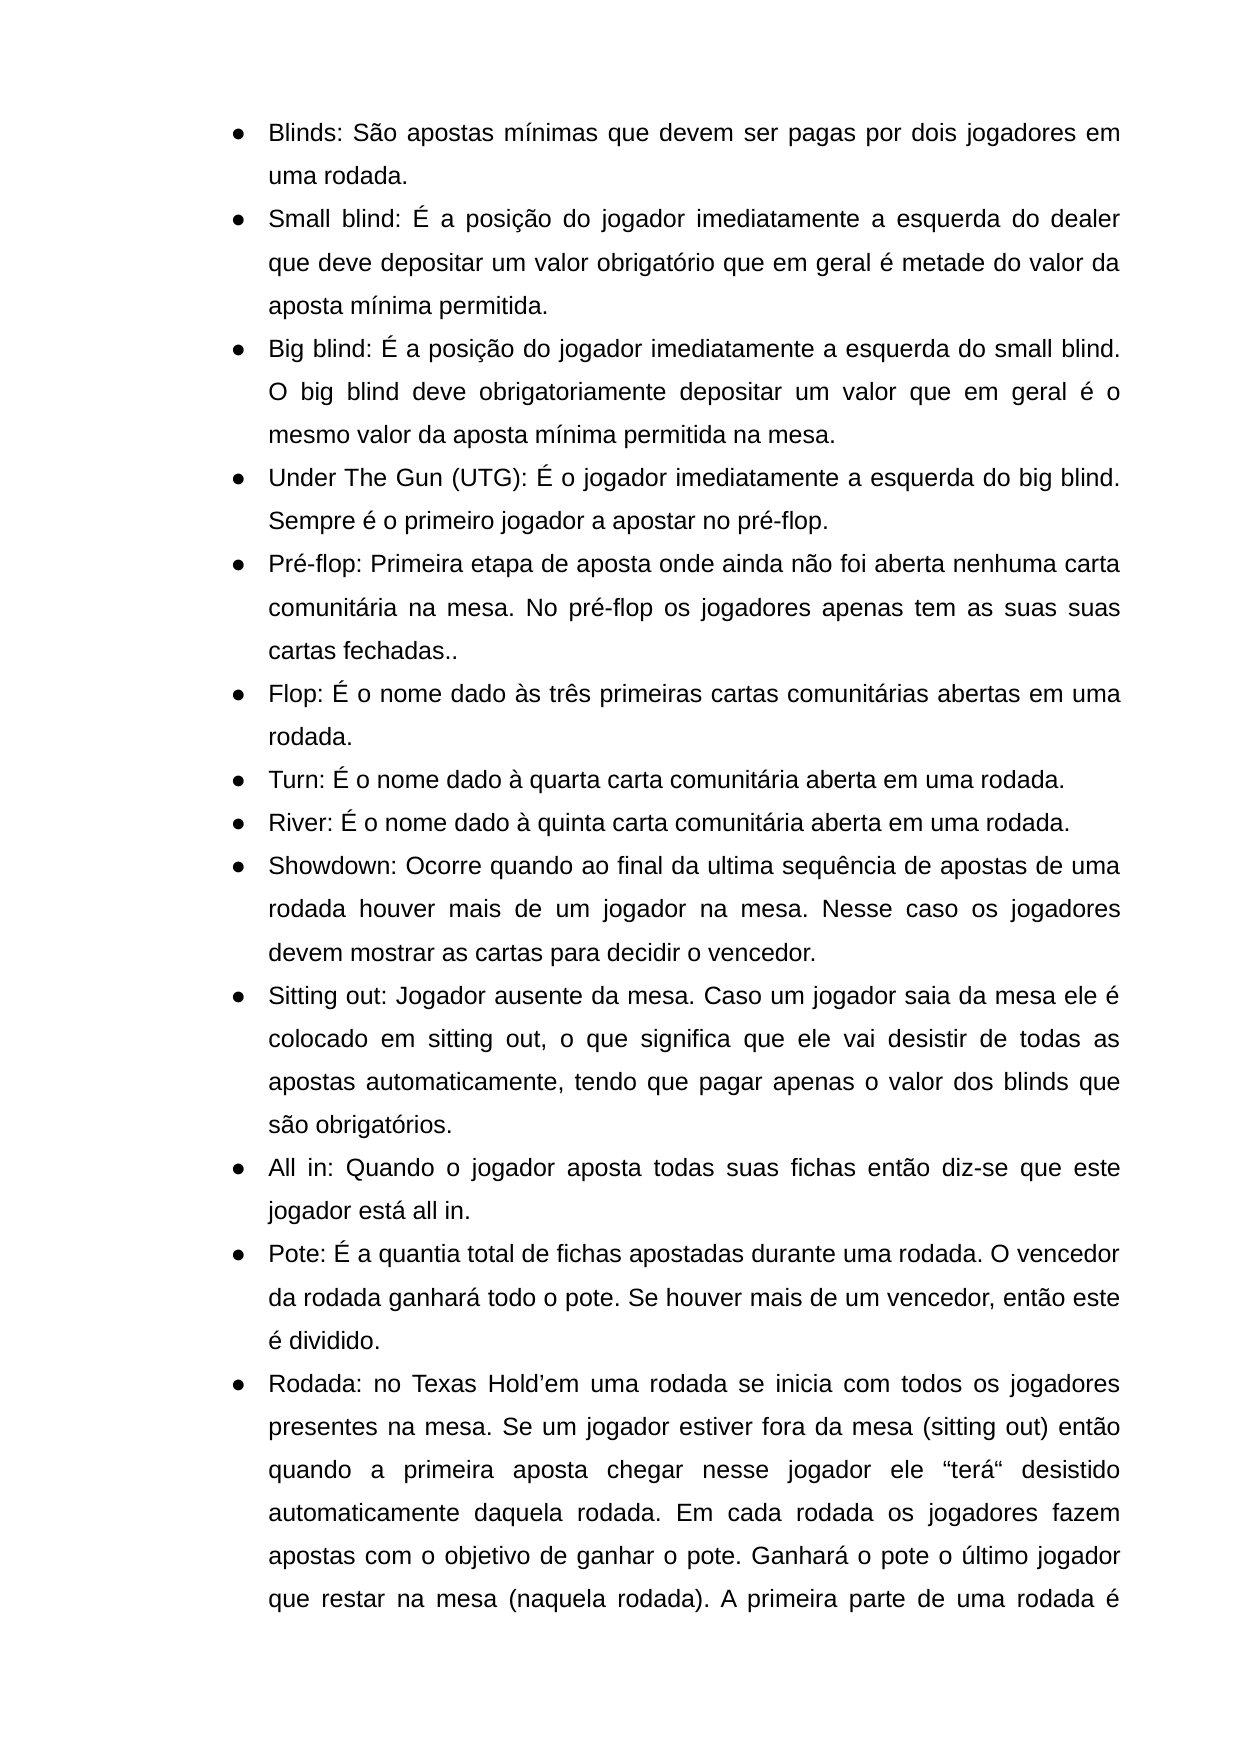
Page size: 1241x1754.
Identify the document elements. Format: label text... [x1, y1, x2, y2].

list All in: Quando o jogador aposta todas suas fichas então diz-se que este jogador está all in. [231, 1153, 1122, 1225]
list Turn: É o nome dado à quarta carta comunitária aberta em uma rodada. [231, 765, 1122, 794]
list Pré-flop: Primeira etapa de aposta onde ainda não foi aberta nenhuma carta comunitária na mesa. No pré-flop os jogadores apenas tem as suas suas cartas fechadas.. [231, 549, 1122, 664]
list Flop: É o nome dado às três primeiras cartas comunitárias abertas em uma rodada. [231, 679, 1122, 751]
list Showdown: Ocorre quando ao final da ultima sequência de apostas de uma rodada houver mais de um jogador na mesa. Nesse caso os jogadores devem mostrar as cartas para decidir o vencedor. [231, 851, 1122, 966]
list Sitting out: Jogador ausente da mesa. Caso um jogador saia da mesa ele é colocado em sitting out, o que significa que ele vai desistir de todas as apostas automaticamente, tendo que pagar apenas o valor dos blinds que são obrigatórios. [231, 981, 1122, 1139]
list Pote: É a quantia total de fichas apostadas durante uma rodada. O vencedor da rodada ganhará todo o pote. Se houver mais de um vencedor, então este é dividido. [231, 1239, 1122, 1354]
list River: É o nome dado à quinta carta comunitária aberta em uma rodada. [231, 808, 1122, 837]
list Rodada: no Texas Hold’em uma rodada se inicia com todos os jogadores presentes na mesa. Se um jogador estiver fora da mesa (sitting out) então quando a primeira aposta chegar nesse jogador ele “terá“ desistido automaticamente daquela rodada. Em cada rodada os jogadores fazem apostas com o objetivo de ganhar o pote. Ganhará o pote o último jogador que restar na mesa (naquela rodada). A primeira parte de uma rodada é [231, 1369, 1122, 1613]
list Small blind: É a posição do jogador imediatamente a esquerda do dealer que deve depositar um valor obrigatório que em geral é metade do valor da aposta mínima permitida. [231, 204, 1122, 319]
list Blinds: São apostas mínimas que devem ser pagas por dois jogadores em uma rodada. [231, 118, 1122, 190]
list Under The Gun (UTG): É o jogador imediatamente a esquerda do big blind. Sempre é o primeiro jogador a apostar no pré-flop. [231, 463, 1122, 535]
list Big blind: É a posição do jogador imediatamente a esquerda do small blind. O big blind deve obrigatoriamente depositar um valor que em geral é o mesmo valor da aposta mínima permitida na mesa. [231, 334, 1122, 449]
